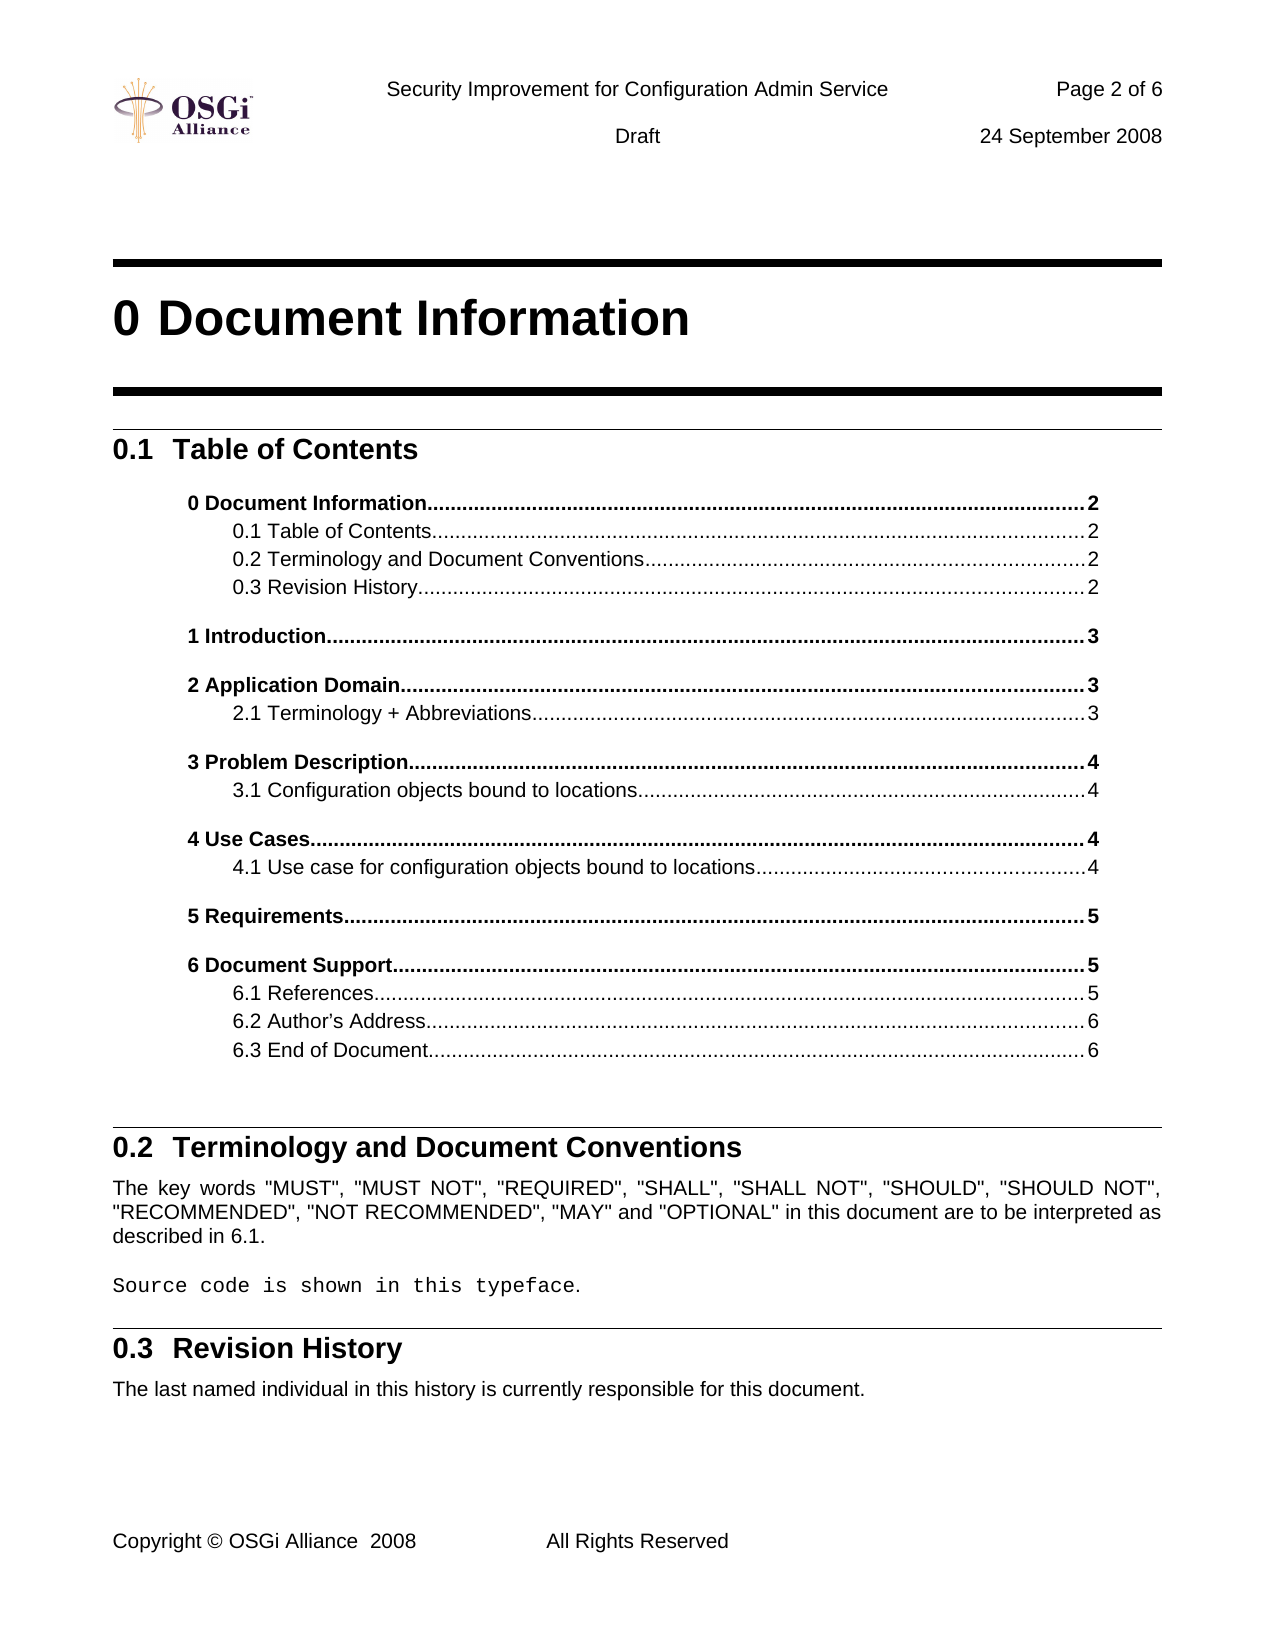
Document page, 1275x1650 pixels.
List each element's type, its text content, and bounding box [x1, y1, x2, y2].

text 6.1 References 5 [232, 981, 1162, 1005]
text 3.1 Configuration objects bound to locations 4 [232, 778, 1162, 802]
subtitle Table of Contents [112, 430, 1162, 466]
text 4 Use Cases 4 [187, 827, 1162, 851]
text 1 Introduction 3 [187, 624, 1162, 648]
text 2.1 Terminology + Abbreviations 3 [232, 701, 1162, 725]
text 0.1 Table of Contents 2 [232, 519, 1162, 543]
picture [114, 78, 254, 143]
text 6 Document Support 5 [187, 953, 1162, 977]
text 2 Application Domain 3 [187, 673, 1162, 697]
subtitle Terminology and Document Conventions [112, 1128, 1162, 1164]
text 0.2 Terminology and Document Conventions 2 [232, 547, 1162, 571]
text 4.1 Use case for configuration objects bound to locations 4 [232, 855, 1162, 879]
text Source code is shown in this typeface. [112, 1273, 1162, 1299]
subtitle Revision History [112, 1329, 1162, 1365]
text 0.3 Revision History 2 [232, 575, 1162, 599]
text 6.2 Author’s Address 6 [232, 1009, 1162, 1033]
text 5 Requirements 5 [187, 904, 1162, 928]
text The key words "MUST", "MUST NOT", "REQUIRED", "SHALL", "SHALL NOT", "SHOULD", "SHOULD NOT", "RECOMMENDED", "NOT RECOMMENDED", "MAY" and "OPTIONAL" in this document are to be interpreted as described in 6.1. [112, 1176, 1162, 1248]
text 0 Document Information 2 [187, 491, 1162, 514]
text 3 Problem Description 4 [187, 750, 1162, 774]
text 6.3 End of Document 6 [232, 1037, 1162, 1061]
subtitle Document Information [112, 260, 1162, 396]
text The last named individual in this history is currently responsible for this document. [112, 1377, 1162, 1401]
